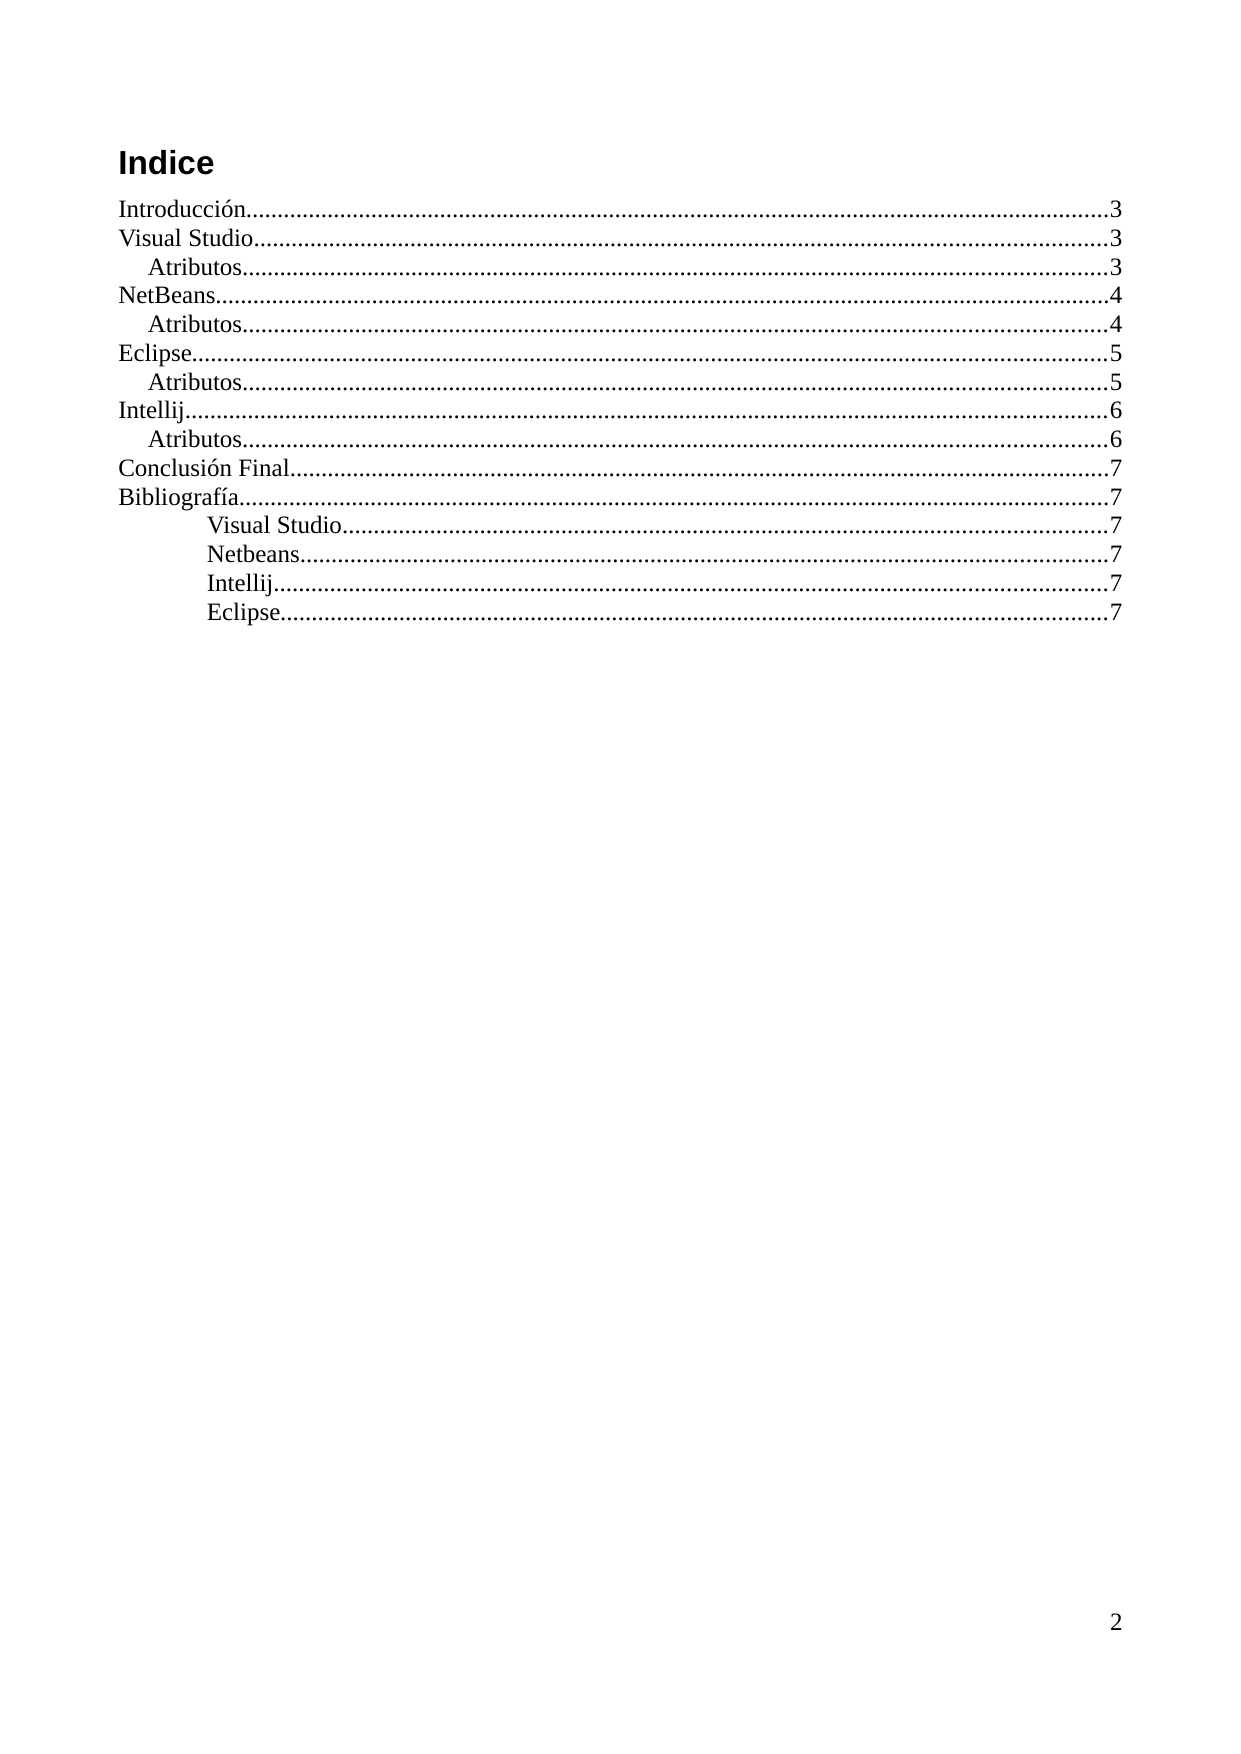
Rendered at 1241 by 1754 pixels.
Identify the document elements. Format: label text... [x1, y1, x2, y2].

text NetBeans 4 [118, 280, 1122, 309]
text Atributos 6 [148, 424, 1122, 453]
text Bibliografía 7 [118, 482, 1122, 510]
text Netbeans 7 [207, 539, 1122, 568]
text Visual Studio 3 [118, 223, 1122, 252]
text Eclipse 7 [207, 597, 1122, 625]
text Atributos 3 [148, 252, 1122, 280]
text Intellij 7 [207, 568, 1122, 597]
subtitle Indice [118, 143, 1122, 182]
text Atributos 4 [148, 309, 1122, 338]
text Intellij 6 [118, 395, 1122, 424]
text Visual Studio 7 [207, 510, 1122, 539]
text Conclusión Final 7 [118, 453, 1122, 482]
text Introducción 3 [118, 194, 1122, 223]
text Atributos 5 [148, 367, 1122, 395]
text Eclipse 5 [118, 338, 1122, 367]
